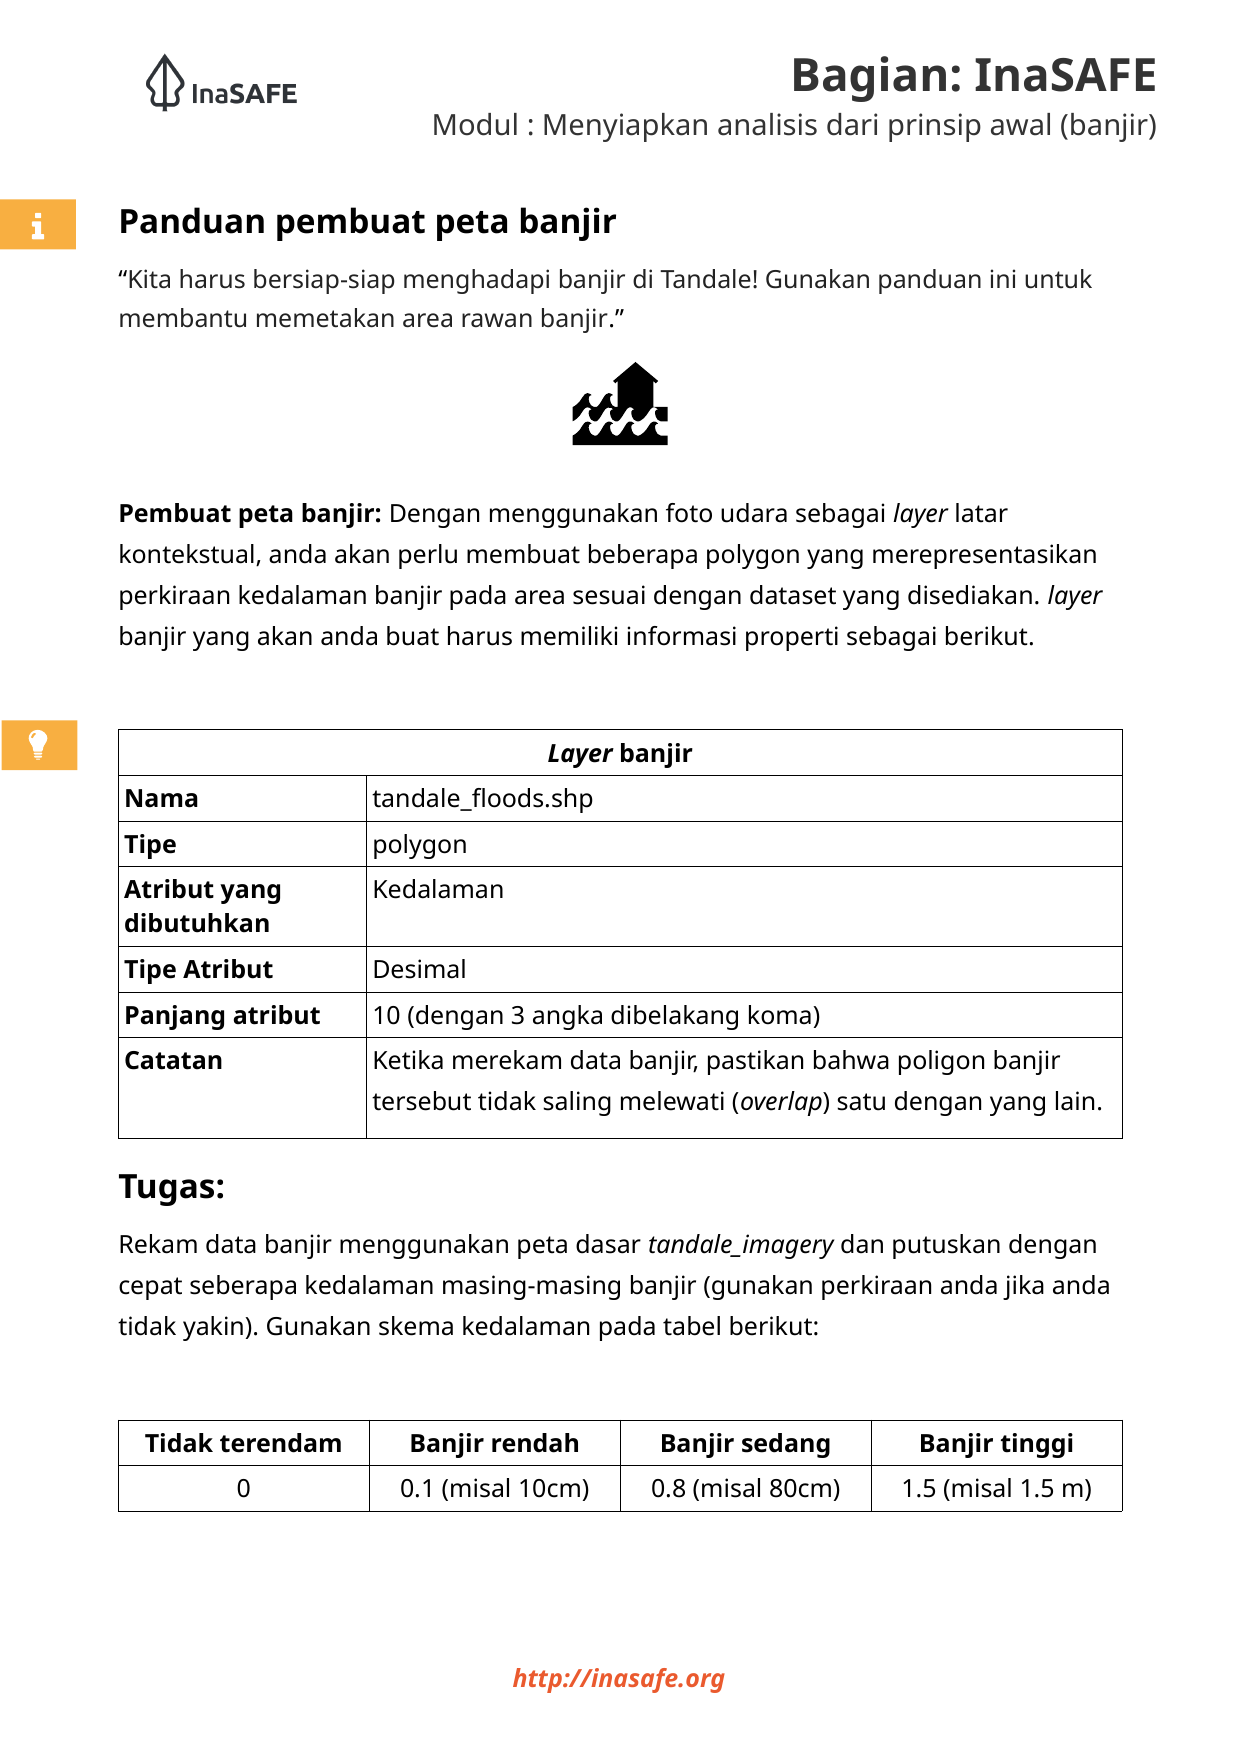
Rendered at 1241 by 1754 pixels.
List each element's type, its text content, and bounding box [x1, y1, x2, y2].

table_cell Atribut yang dibutuhkan [119, 867, 366, 946]
table_header Banjir rendah [370, 1421, 620, 1465]
text Pembuat peta banjir: Dengan menggunakan foto udara sebagai layer latar kontekstual, anda akan perlu membuat beberapa polygon yang merepresentasikan perkiraan kedalaman banjir pada area sesuai dengan dataset yang disediakan. layer banjir yang akan anda buat harus memiliki informasi properti sebagai berikut. [118, 496, 1122, 653]
table_cell Tipe [119, 822, 366, 866]
table_cell 10 (dengan 3 angka dibelakang koma) [367, 993, 1122, 1037]
table_header Banjir tinggi [872, 1421, 1122, 1465]
table_cell Panjang atribut [119, 993, 366, 1037]
subtitle Panduan pembuat peta banjir [118, 198, 1122, 243]
table_cell 1.5 (misal 1.5 m) [872, 1466, 1122, 1511]
table_cell 0.1 (misal 10cm) [370, 1466, 620, 1511]
picture [126, 35, 322, 131]
table_cell Desimal [367, 947, 1122, 992]
table_cell Nama [119, 776, 366, 821]
text “Kita harus bersiap-siap menghadapi banjir di Tandale! Gunakan panduan ini untuk membantu memetakan area rawan banjir.” [118, 262, 1122, 335]
table_cell 0.8 (misal 80cm) [621, 1466, 871, 1511]
table_cell 0 [119, 1466, 369, 1511]
table_cell Kedalaman [367, 867, 1122, 946]
table_cell Tipe Atribut [119, 947, 366, 992]
table_cell Ketika merekam data banjir, pastikan bahwa poligon banjir tersebut tidak saling melewati (overlap) satu dengan yang lain. [367, 1038, 1122, 1138]
text Rekam data banjir menggunakan peta dasar tandale_imagery dan putuskan dengan cepat seberapa kedalaman masing-masing banjir (gunakan perkiraan anda jika anda tidak yakin). Gunakan skema kedalaman pada tabel berikut: [118, 1227, 1122, 1343]
table_header Banjir sedang [621, 1421, 871, 1465]
table_cell tandale_floods.shp [367, 776, 1122, 821]
table_header Layer banjir [119, 730, 1122, 775]
table_cell Catatan [119, 1038, 366, 1138]
table_cell polygon [367, 822, 1122, 866]
table_header Tidak terendam [119, 1421, 369, 1465]
subtitle Tugas: [118, 1163, 1122, 1208]
